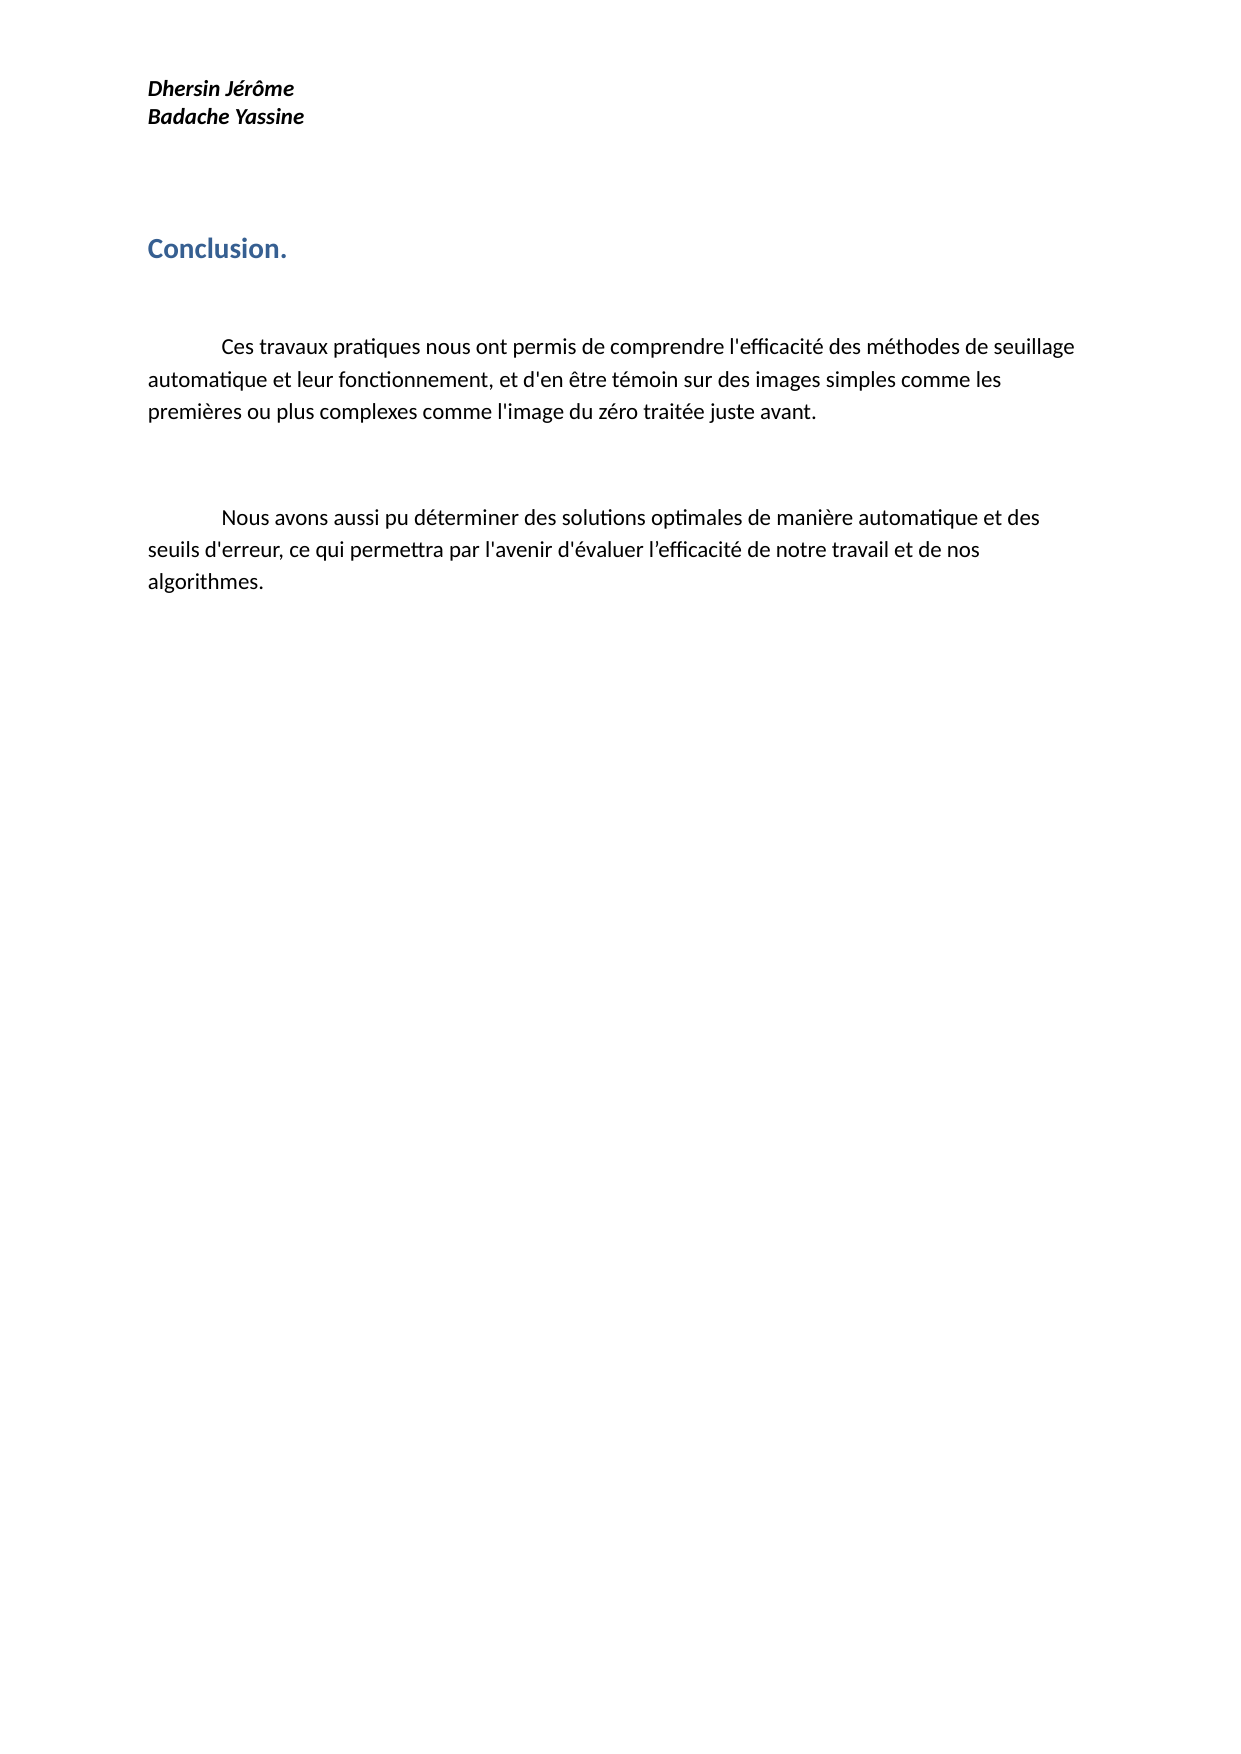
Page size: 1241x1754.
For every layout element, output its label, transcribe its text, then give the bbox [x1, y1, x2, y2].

text Nous avons aussi pu déterminer des solutions optimales de manière automatique et des seuils d'erreur, ce qui permettra par l'avenir d'évaluer l’efficacité de notre travail et de nos algorithmes. [148, 503, 1093, 595]
subtitle Conclusion. [148, 230, 1093, 265]
text Ces travaux pratiques nous ont permis de comprendre l'efficacité des méthodes de seuillage automatique et leur fonctionnement, et d'en être témoin sur des images simples comme les premières ou plus complexes comme l'image du zéro traitée juste avant. [148, 332, 1093, 425]
